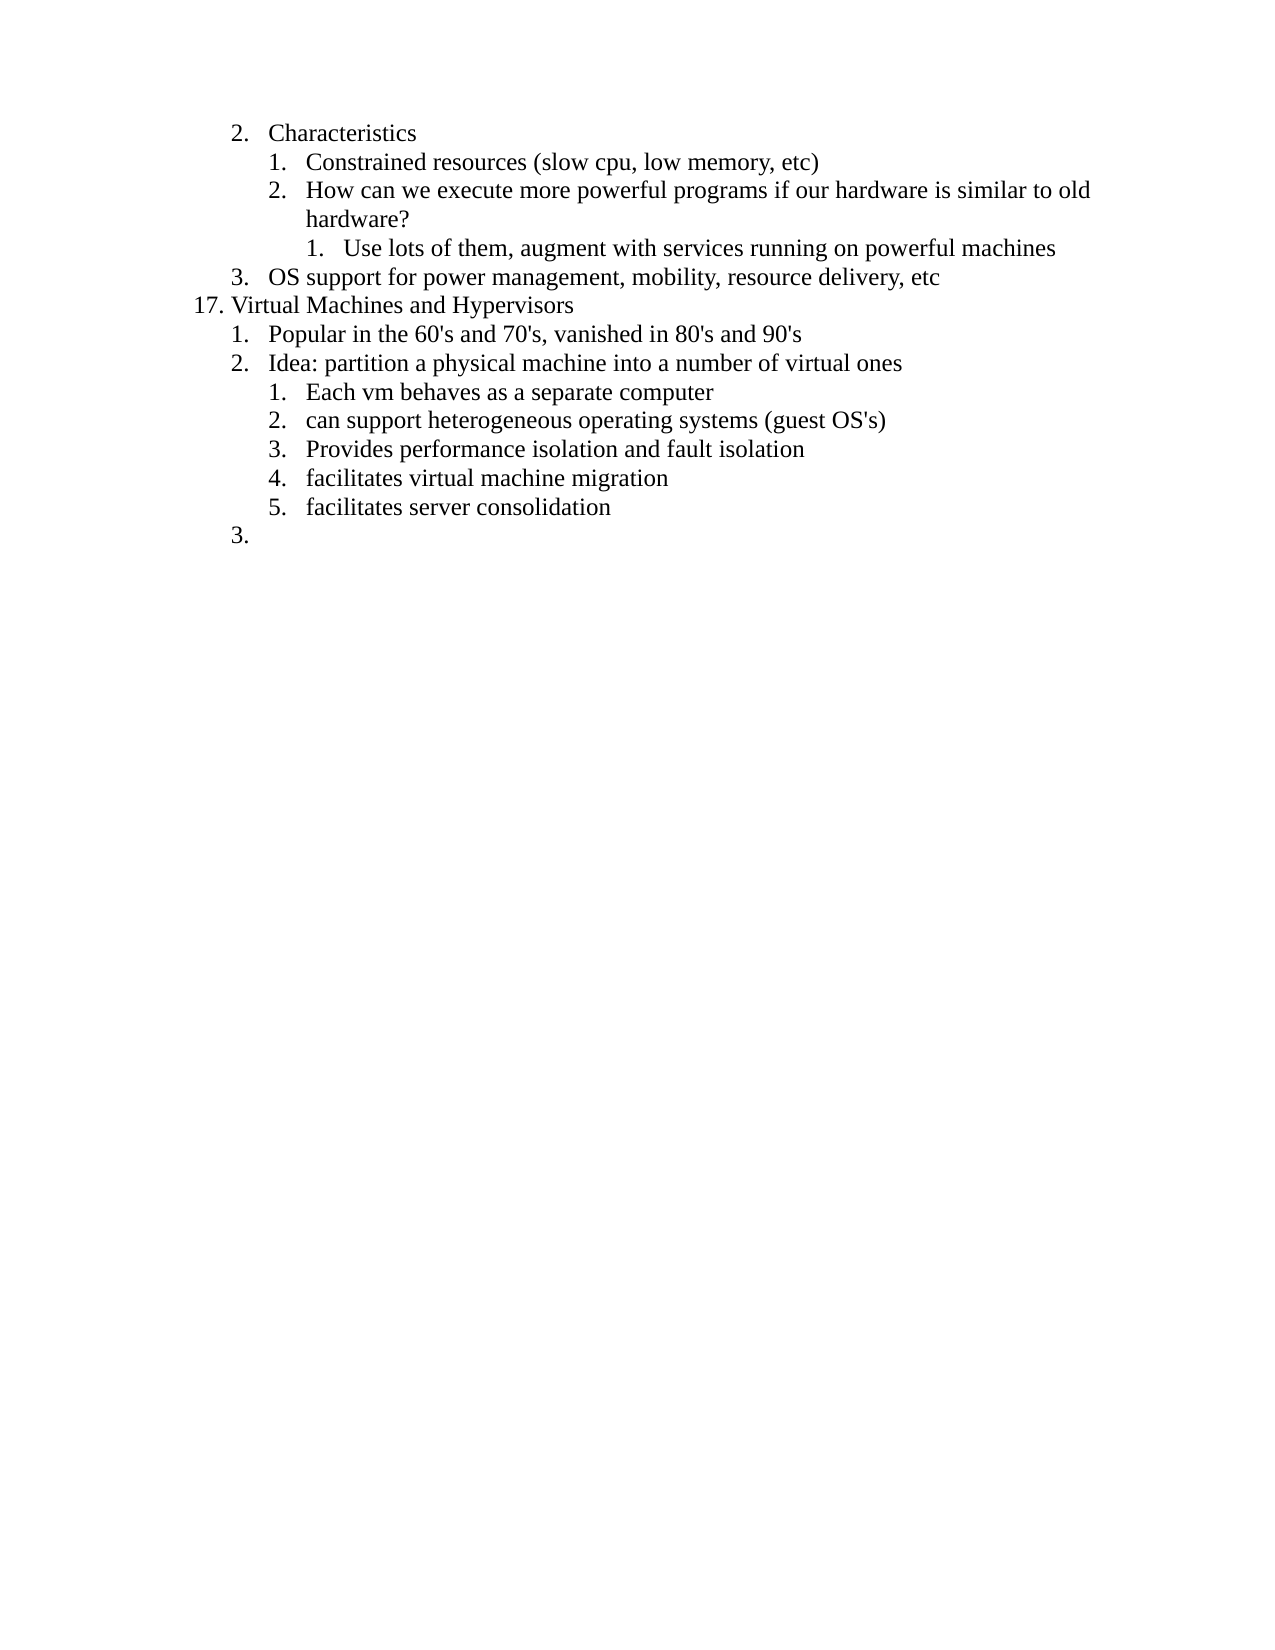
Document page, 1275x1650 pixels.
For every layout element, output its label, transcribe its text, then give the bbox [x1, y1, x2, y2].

list facilitates virtual machine migration [268, 463, 1157, 492]
list can support heterogeneous operating systems (guest OS's) [268, 406, 1157, 434]
list OS support for power management, mobility, resource delivery, etc [231, 262, 1157, 291]
list Each vm behaves as a separate computer [268, 377, 1157, 406]
list Virtual Machines and Hypervisors [193, 291, 1157, 319]
list Use lots of them, augment with services running on powerful machines [306, 233, 1157, 262]
list Idea: partition a physical machine into a number of virtual ones [231, 348, 1157, 377]
list How can we execute more powerful programs if our hardware is similar to old hardware? [268, 176, 1157, 233]
list Constrained resources (slow cpu, low memory, etc) [268, 147, 1157, 176]
list Provides performance isolation and fault isolation [268, 434, 1157, 463]
list facilitates server consolidation [268, 492, 1157, 521]
list Popular in the 60's and 70's, vanished in 80's and 90's [231, 319, 1157, 348]
list Characteristics [231, 118, 1157, 147]
